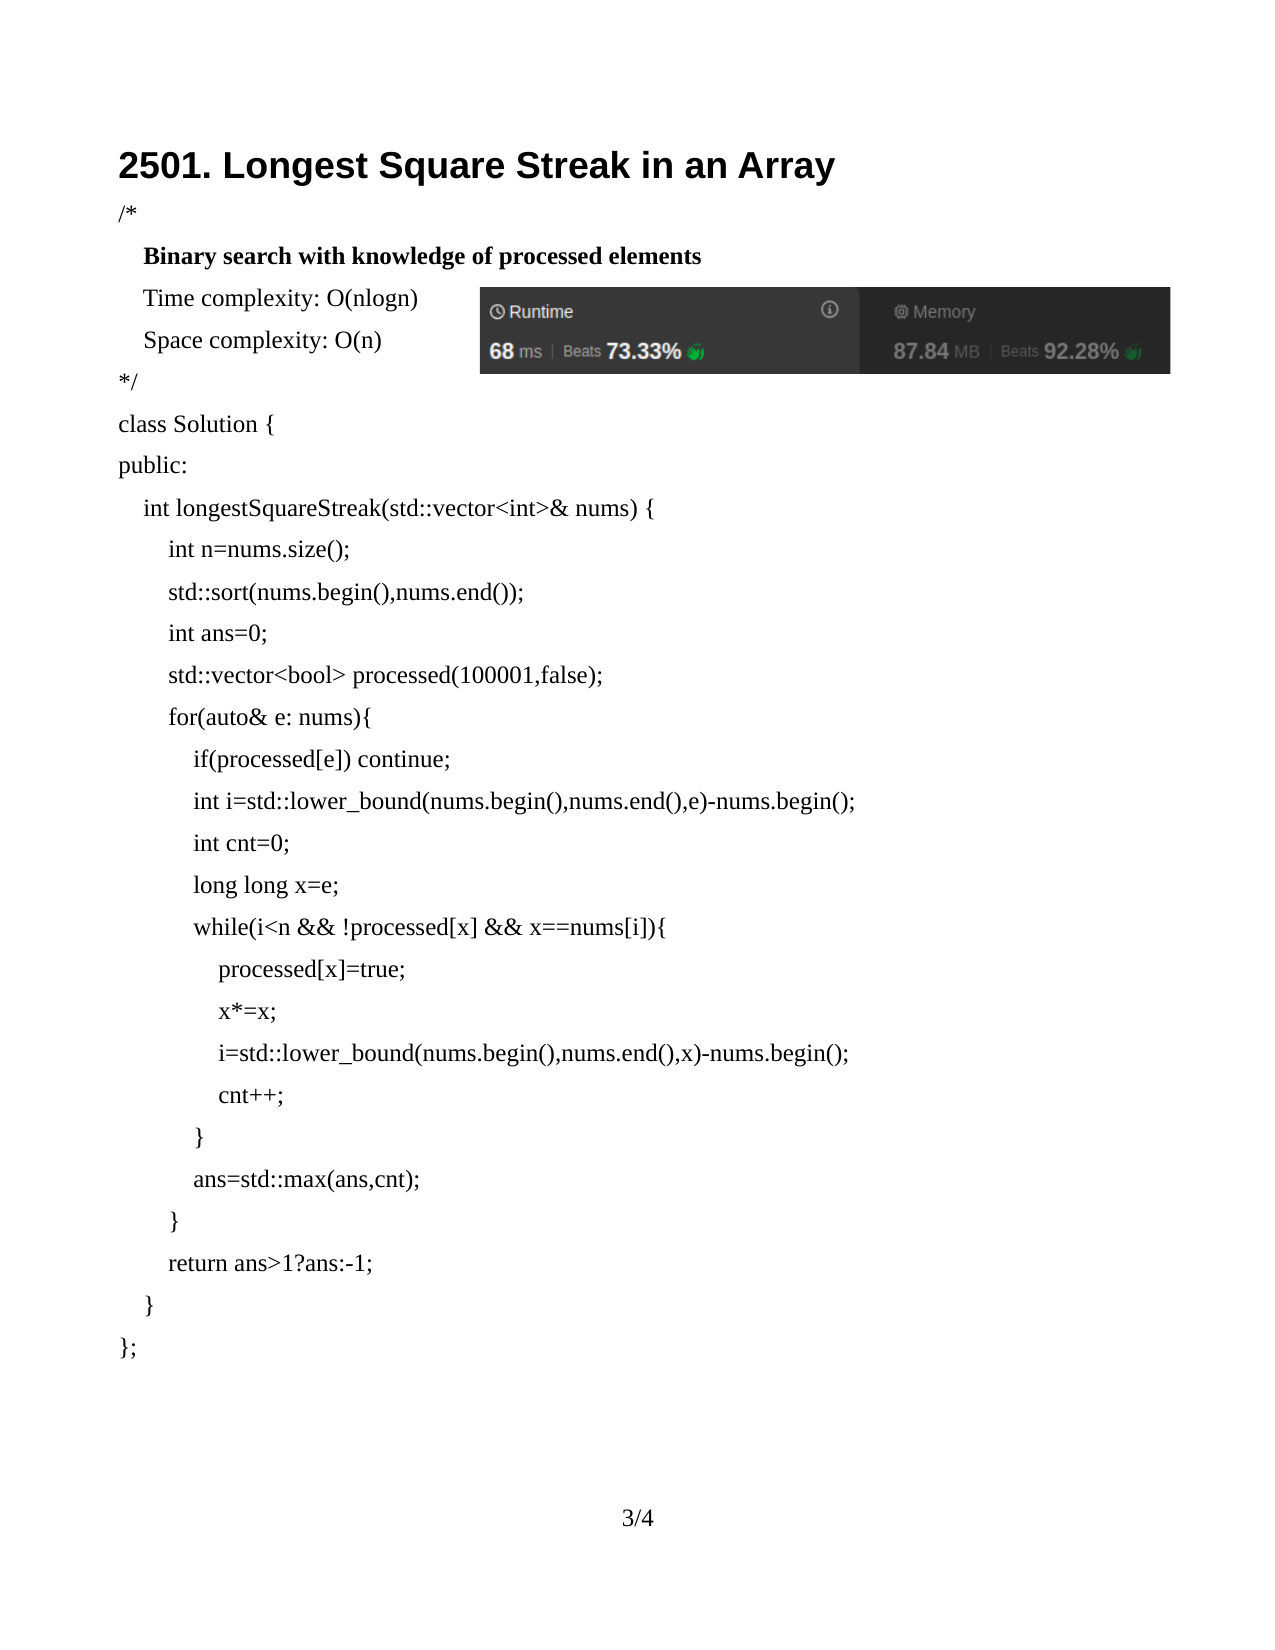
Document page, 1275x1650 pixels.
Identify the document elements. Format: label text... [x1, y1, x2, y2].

text cnt++; [118, 1080, 1157, 1109]
text i=std::lower_bound(nums.begin(),nums.end(),x)-nums.begin(); [118, 1038, 1157, 1067]
text int ans=0; [118, 618, 1157, 647]
picture [479, 287, 1171, 374]
text x*=x; [118, 996, 1157, 1025]
text Binary search with knowledge of processed elements [118, 241, 1157, 269]
text long long x=e; [118, 870, 1157, 899]
text int cnt=0; [118, 828, 1157, 857]
text Time complexity: O(nlogn) [118, 283, 1157, 311]
text ans=std::max(ans,cnt); [118, 1164, 1157, 1193]
text std::sort(nums.begin(),nums.end()); [118, 577, 1157, 605]
text }; [118, 1332, 1157, 1361]
text processed[x]=true; [118, 954, 1157, 983]
text std::vector<bool> processed(100001,false); [118, 661, 1157, 689]
text int i=std::lower_bound(nums.begin(),nums.end(),e)-nums.begin(); [118, 786, 1157, 815]
text */ [118, 367, 1157, 395]
text } [118, 1206, 1157, 1235]
text for(auto& e: nums){ [118, 702, 1157, 731]
text return ans>1?ans:-1; [118, 1248, 1157, 1277]
text if(processed[e]) continue; [118, 744, 1157, 773]
text int n=nums.size(); [118, 534, 1157, 563]
text while(i<n && !processed[x] && x==nums[i]){ [118, 912, 1157, 941]
text } [118, 1290, 1157, 1319]
text /* [118, 199, 1157, 227]
text int longestSquareStreak(std::vector<int>& nums) { [118, 493, 1157, 521]
subtitle 2501. Longest Square Streak in an Array [118, 143, 1157, 186]
text } [118, 1122, 1157, 1151]
text class Solution { [118, 409, 1157, 437]
text public: [118, 451, 1157, 479]
text Space complexity: O(n) [118, 325, 479, 353]
